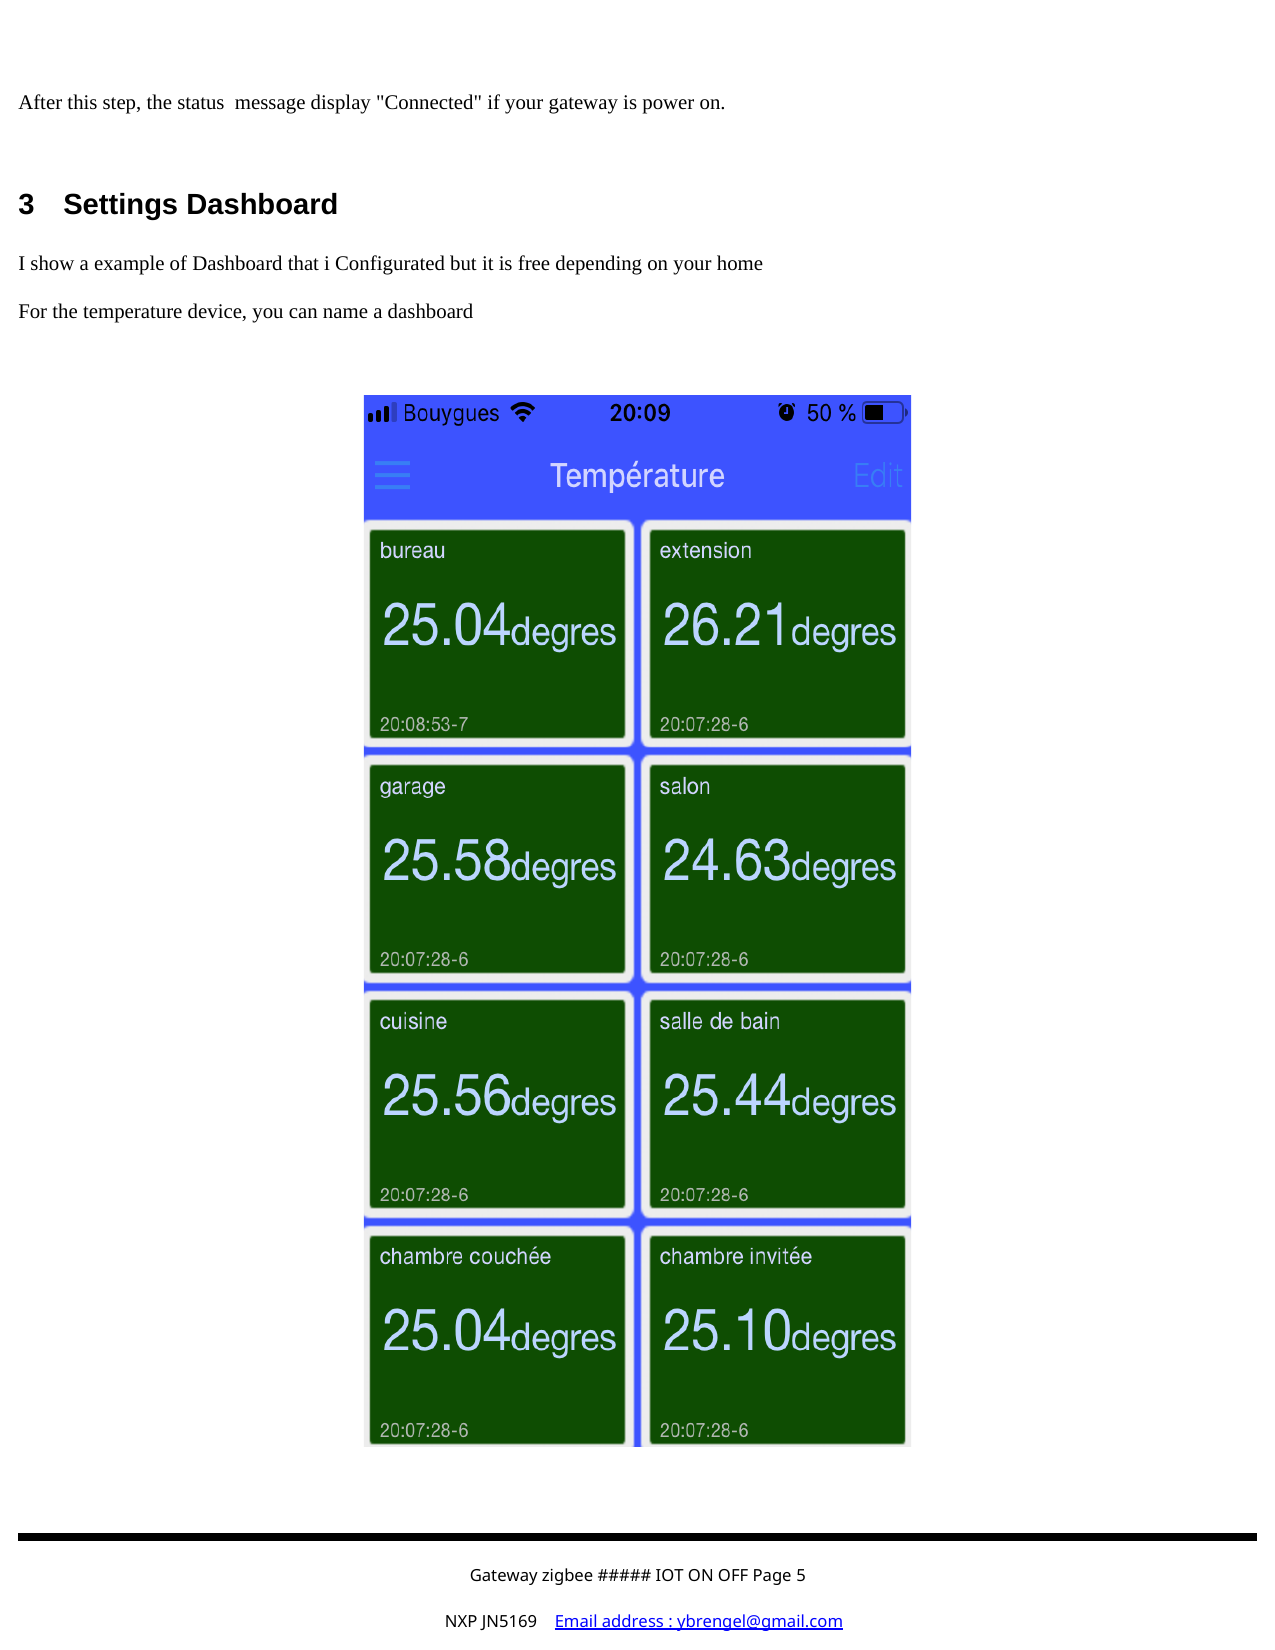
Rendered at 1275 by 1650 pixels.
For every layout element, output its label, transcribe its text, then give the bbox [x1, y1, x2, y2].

text After this step, the status message display "Connected" if your gateway is power on. [18, 90, 1257, 114]
subtitle Settings Dashboard [18, 187, 1257, 221]
text For the temperature device, you can name a dashboard [18, 299, 1257, 323]
text I show a example of Dashboard that i Configurated but it is free depending on your home [18, 251, 1257, 275]
